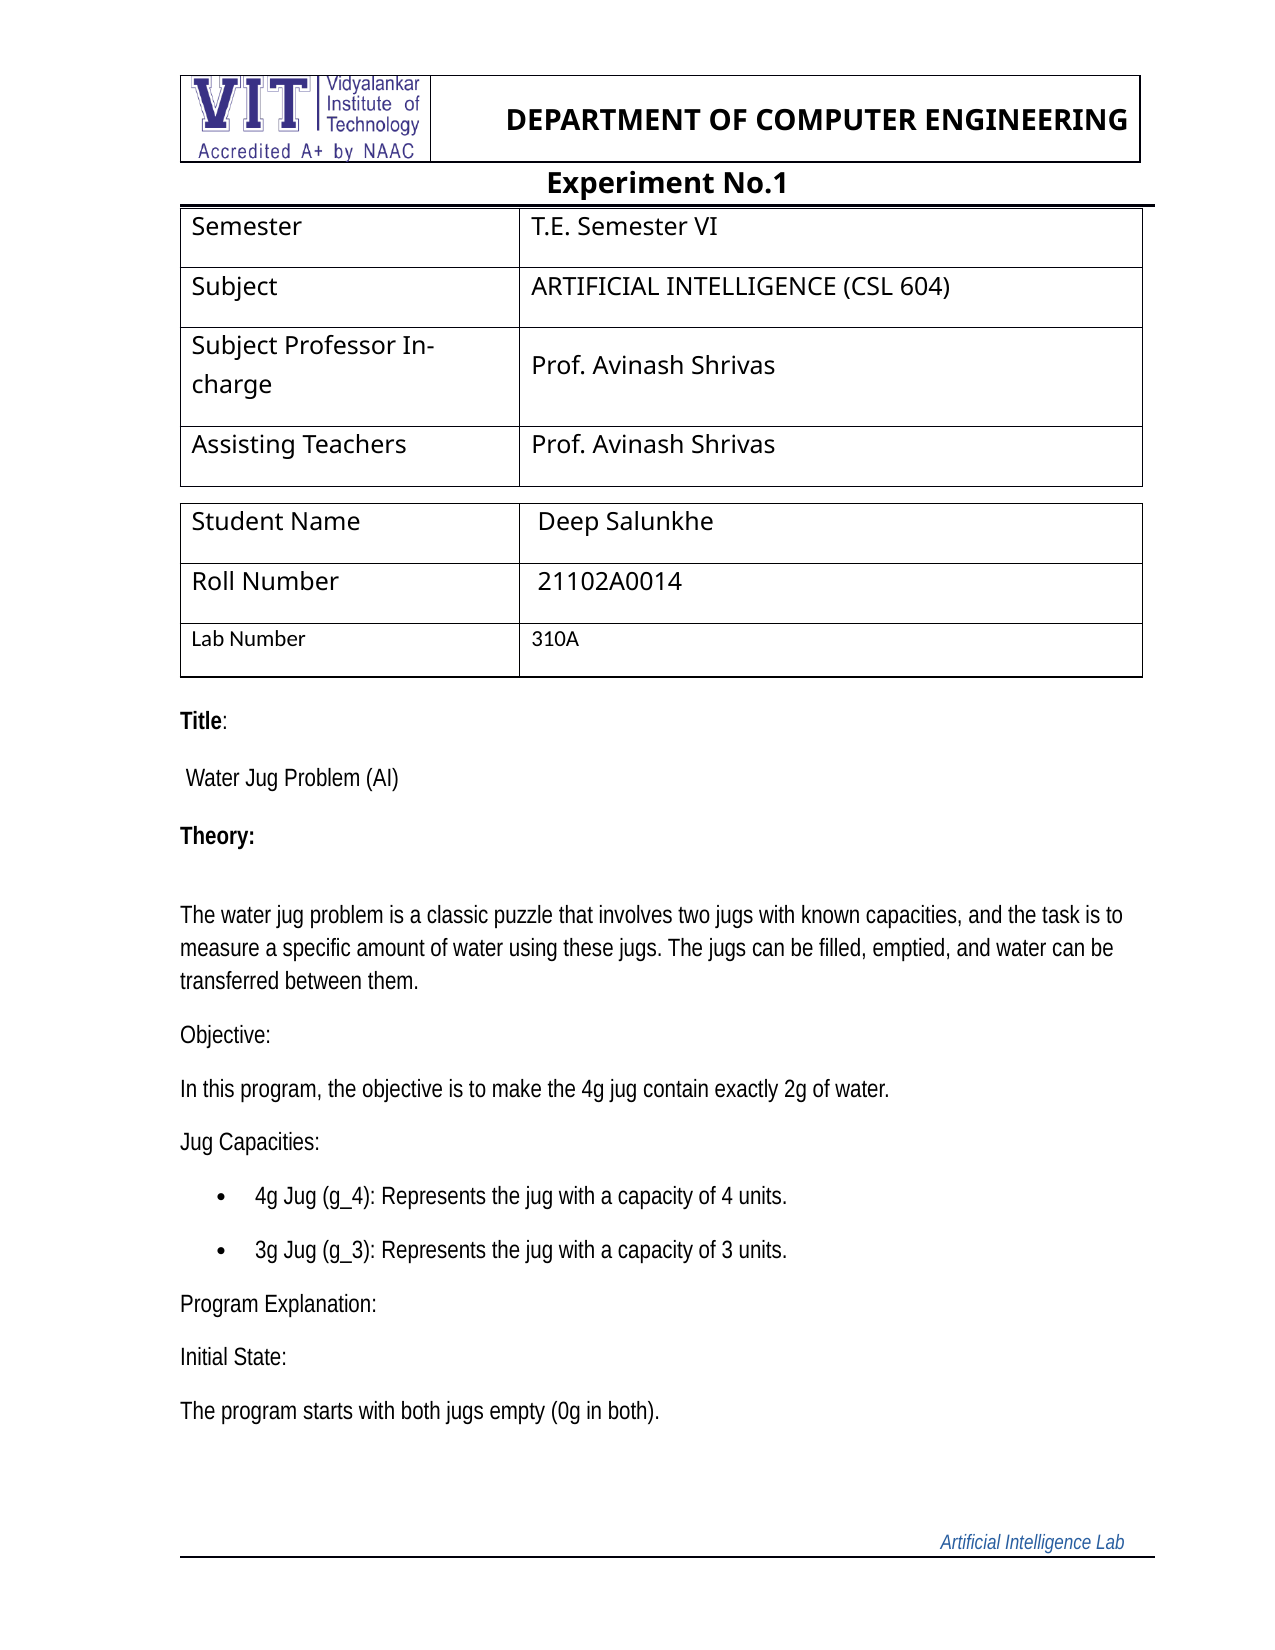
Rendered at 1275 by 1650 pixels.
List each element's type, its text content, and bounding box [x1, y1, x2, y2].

table_cell 310A [520, 624, 1142, 676]
table_header [211, 76, 220, 105]
text In this program, the objective is to make the 4g jug contain exactly 2g of water. [180, 1074, 1155, 1102]
table_header [329, 76, 336, 85]
table_cell Prof. Avinash Shrivas [520, 328, 1142, 426]
table_cell ARTIFICIAL INTELLIGENCE (CSL 604) [520, 268, 1142, 327]
table_cell Lab Number [181, 624, 519, 676]
table_cell Prof. Avinash Shrivas [520, 427, 1142, 486]
text Water Jug Problem (AI) [180, 763, 1155, 792]
table_header DEPARTMENT OF COMPUTER ENGINEERING [431, 76, 1139, 161]
table_cell Subject Professor In-charge [181, 328, 519, 426]
text The water jug problem is a classic puzzle that involves two jugs with known capacities, and the task is to measure a specific amount of water using these jugs. The jugs can be filled, emptied, and water can be transferred between them. [180, 900, 1155, 995]
table_cell Assisting Teachers [181, 427, 519, 486]
table_header Student Name [181, 504, 519, 563]
text Jug Capacities: [180, 1127, 1155, 1156]
table_header Deep Salunkhe [520, 504, 1142, 563]
table_cell Roll Number [181, 564, 519, 623]
table_header T.E. Semester VI [520, 209, 1142, 267]
text Title: [180, 706, 1155, 735]
list 3g Jug (g_3): Represents the jug with a capacity of 3 units. [217, 1235, 1155, 1263]
table_header [181, 76, 430, 161]
text The program starts with both jugs empty (0g in both). [180, 1396, 1155, 1425]
text Objective: [180, 1020, 1155, 1048]
list 4g Jug (g_4): Represents the jug with a capacity of 4 units. [217, 1181, 1155, 1210]
text Theory: [180, 821, 1155, 849]
text Program Explanation: [180, 1289, 1155, 1317]
text Experiment No.1 [180, 162, 1155, 204]
table_header Semester [181, 209, 519, 267]
table_cell 21102A0014 [520, 564, 1142, 623]
table_cell Subject [181, 268, 519, 327]
text Initial State: [180, 1342, 1155, 1371]
